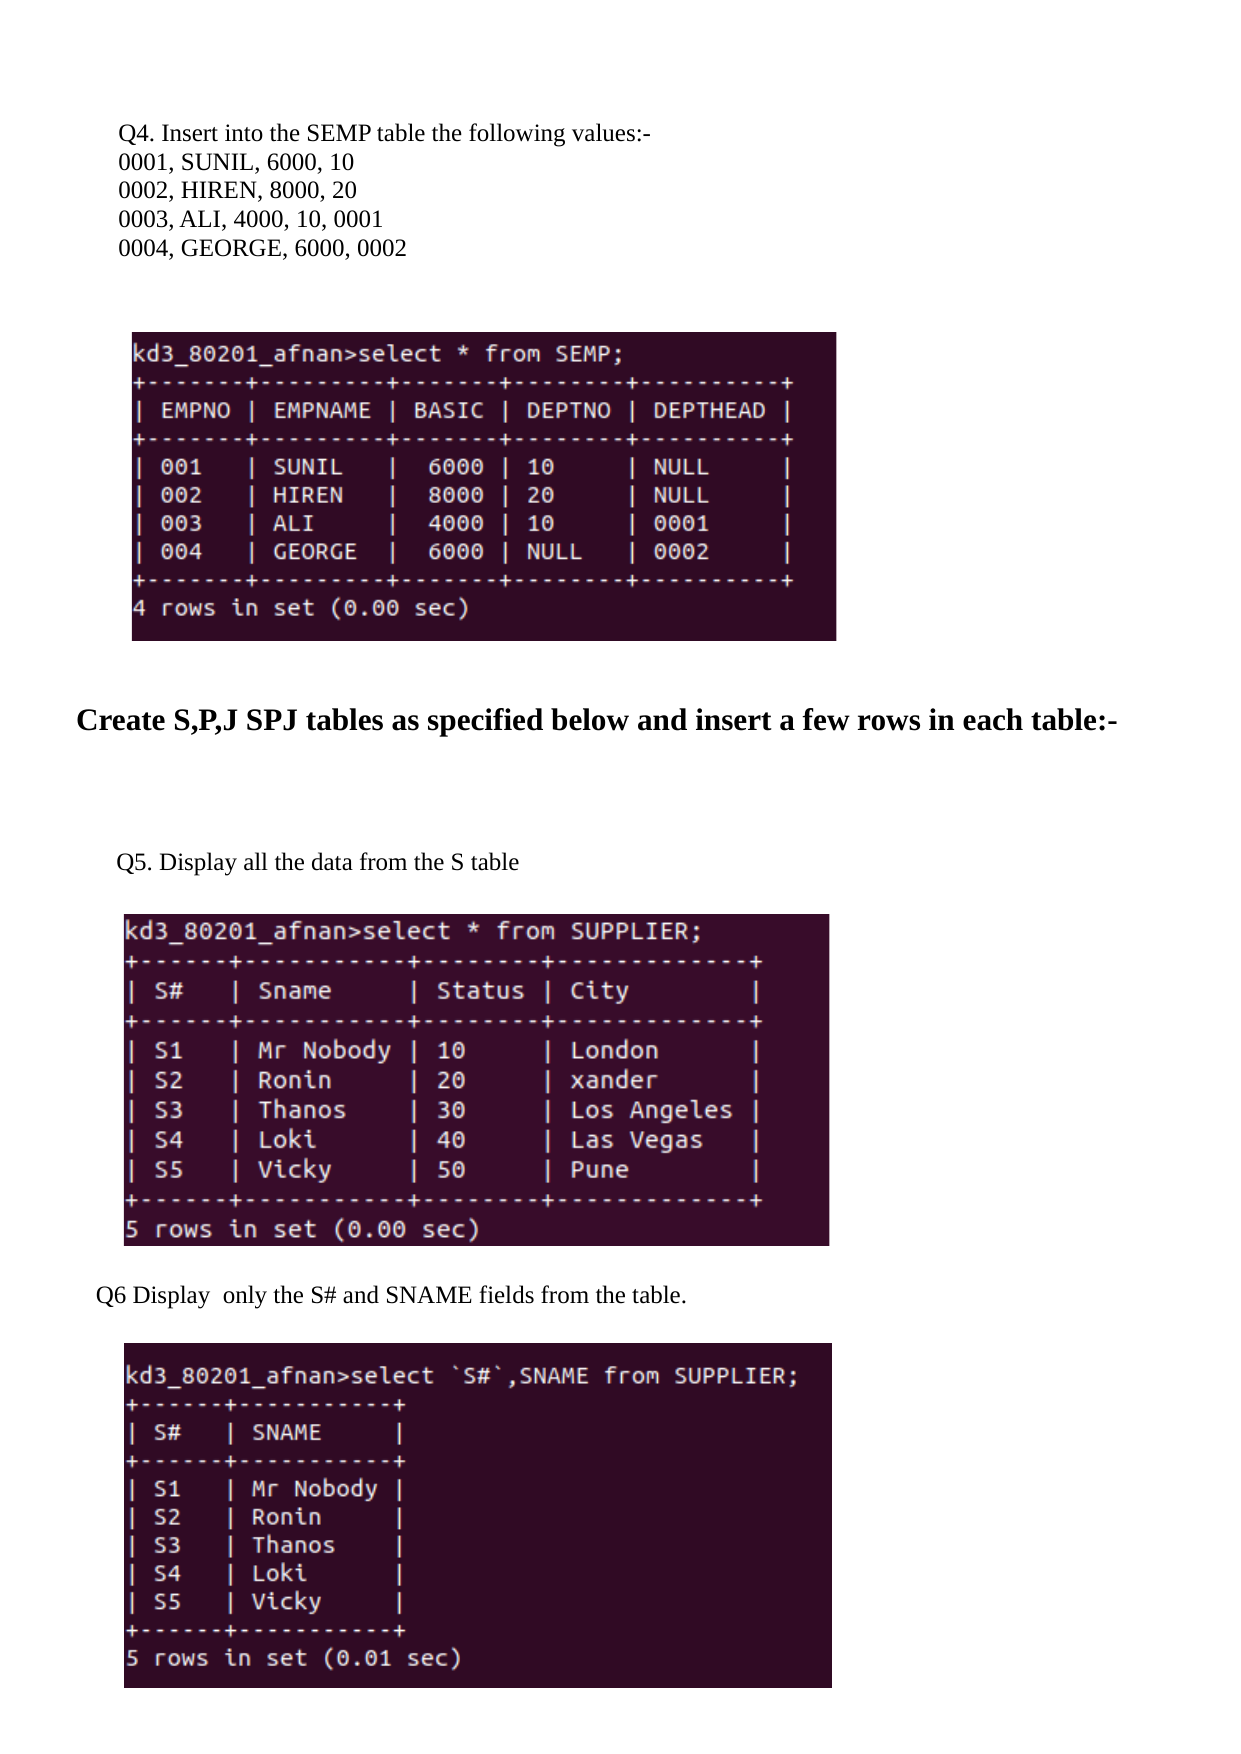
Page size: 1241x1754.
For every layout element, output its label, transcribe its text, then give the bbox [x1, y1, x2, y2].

text 0004, GEORGE, 6000, 0002 [118, 233, 1122, 262]
picture [124, 1343, 832, 1688]
picture [123, 914, 830, 1246]
text Q4. Insert into the SEMP table the following values:- [118, 118, 1122, 147]
text 0001, SUNIL, 6000, 10 [118, 147, 1122, 176]
text 0002, HIREN, 8000, 20 [118, 176, 1122, 204]
text 0003, ALI, 4000, 10, 0001 [118, 204, 1122, 233]
picture [131, 332, 837, 641]
